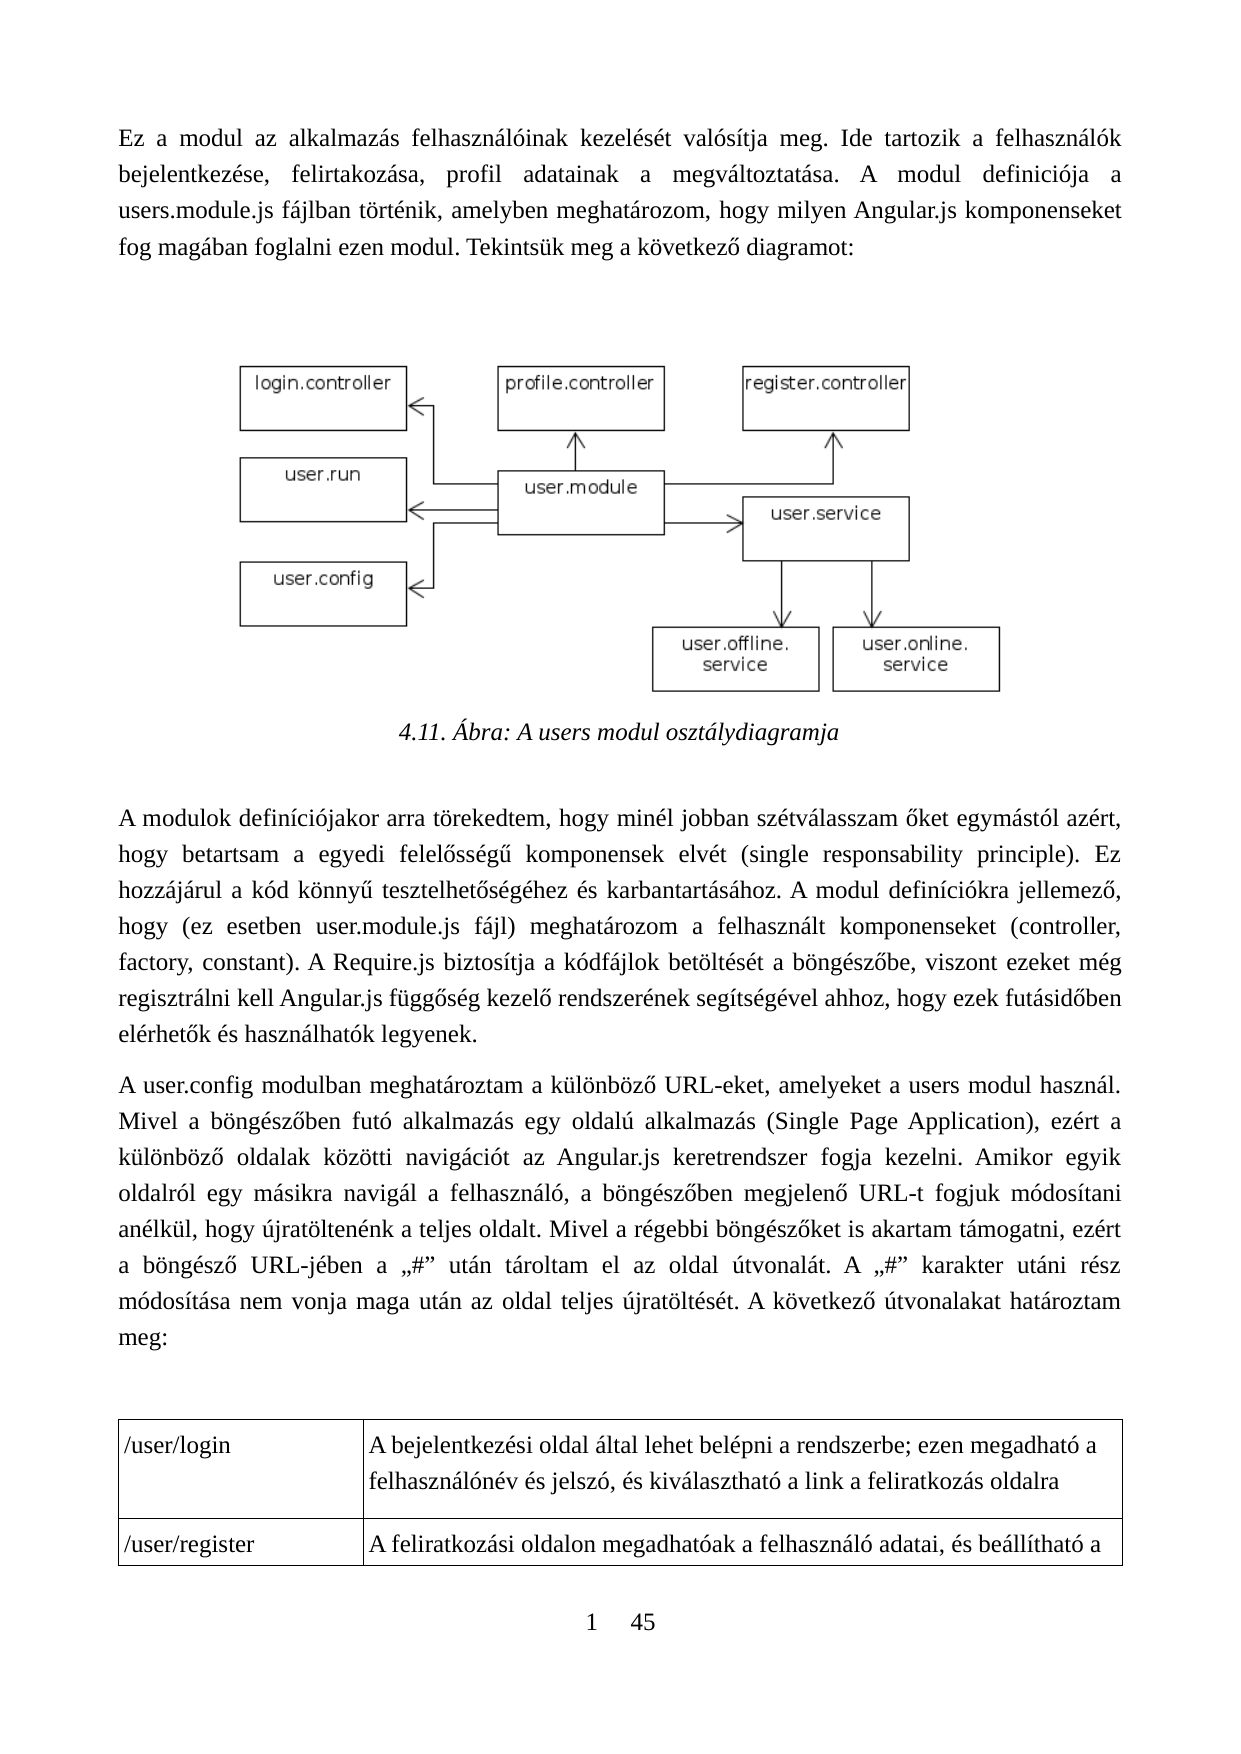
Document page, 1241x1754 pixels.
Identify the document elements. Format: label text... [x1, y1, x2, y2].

subtitle Ez a modul az alkalmazás felhasználóinak kezelését valósítja meg. Ide tartozik a felhasználók bejelentkezése, felirtakozása, profil adatainak a megváltoztatása. A modul definiciója a users.module.js fájlban történik, amelyben meghatározom, hogy milyen Angular.js komponenseket fog magában foglalni ezen modul. Tekintsük meg a következő diagramot: [118, 118, 1122, 262]
picture [214, 340, 1026, 718]
table_cell /user/register [119, 1519, 363, 1565]
table_header A bejelentkezési oldal által lehet belépni a rendszerbe; ezen megadható a felhasználónév és jelszó, és kiválasztható a link a feliratkozás oldalra [364, 1420, 1122, 1517]
subtitle 4.11. Ábra: A users modul osztálydiagramja [214, 718, 1026, 746]
subtitle A modulok definíciójakor arra törekedtem, hogy minél jobban szétválasszam őket egymástól azért, hogy betartsam a egyedi felelősségű komponensek elvét (single responsability principle). Ez hozzájárul a kód könnyű tesztelhetőségéhez és karbantartásához. A modul definíciókra jellemező, hogy (ez esetben user.module.js fájl) meghatározom a felhasznált komponenseket (controller, factory, constant). A Require.js biztosítja a kódfájlok betöltését a böngészőbe, viszont ezeket még regisztrálni kell Angular.js függőség kezelő rendszerének segítségével ahhoz, hogy ezek futásidőben elérhetők és használhatók legyenek. [118, 797, 1122, 1049]
table_header /user/login [119, 1420, 363, 1517]
table_cell A feliratkozási oldalon megadhatóak a felhasználó adatai, és beállítható a [364, 1519, 1122, 1565]
subtitle A user.config modulban meghatároztam a különböző URL-eket, amelyeket a users modul használ. Mivel a böngészőben futó alkalmazás egy oldalú alkalmazás (Single Page Application), ezért a különböző oldalak közötti navigációt az Angular.js keretrendszer fogja kezelni. Amikor egyik oldalról egy másikra navigál a felhasználó, a böngészőben megjelenő URL-t fogjuk módosítani anélkül, hogy újratöltenénk a teljes oldalt. Mivel a régebbi böngészőket is akartam támogatni, ezért a böngésző URL-jében a „#” után tároltam el az oldal útvonalát. A „#” karakter utáni rész módosítása nem vonja maga után az oldal teljes újratöltését. A következő útvonalakat határoztam meg: [118, 1064, 1122, 1353]
